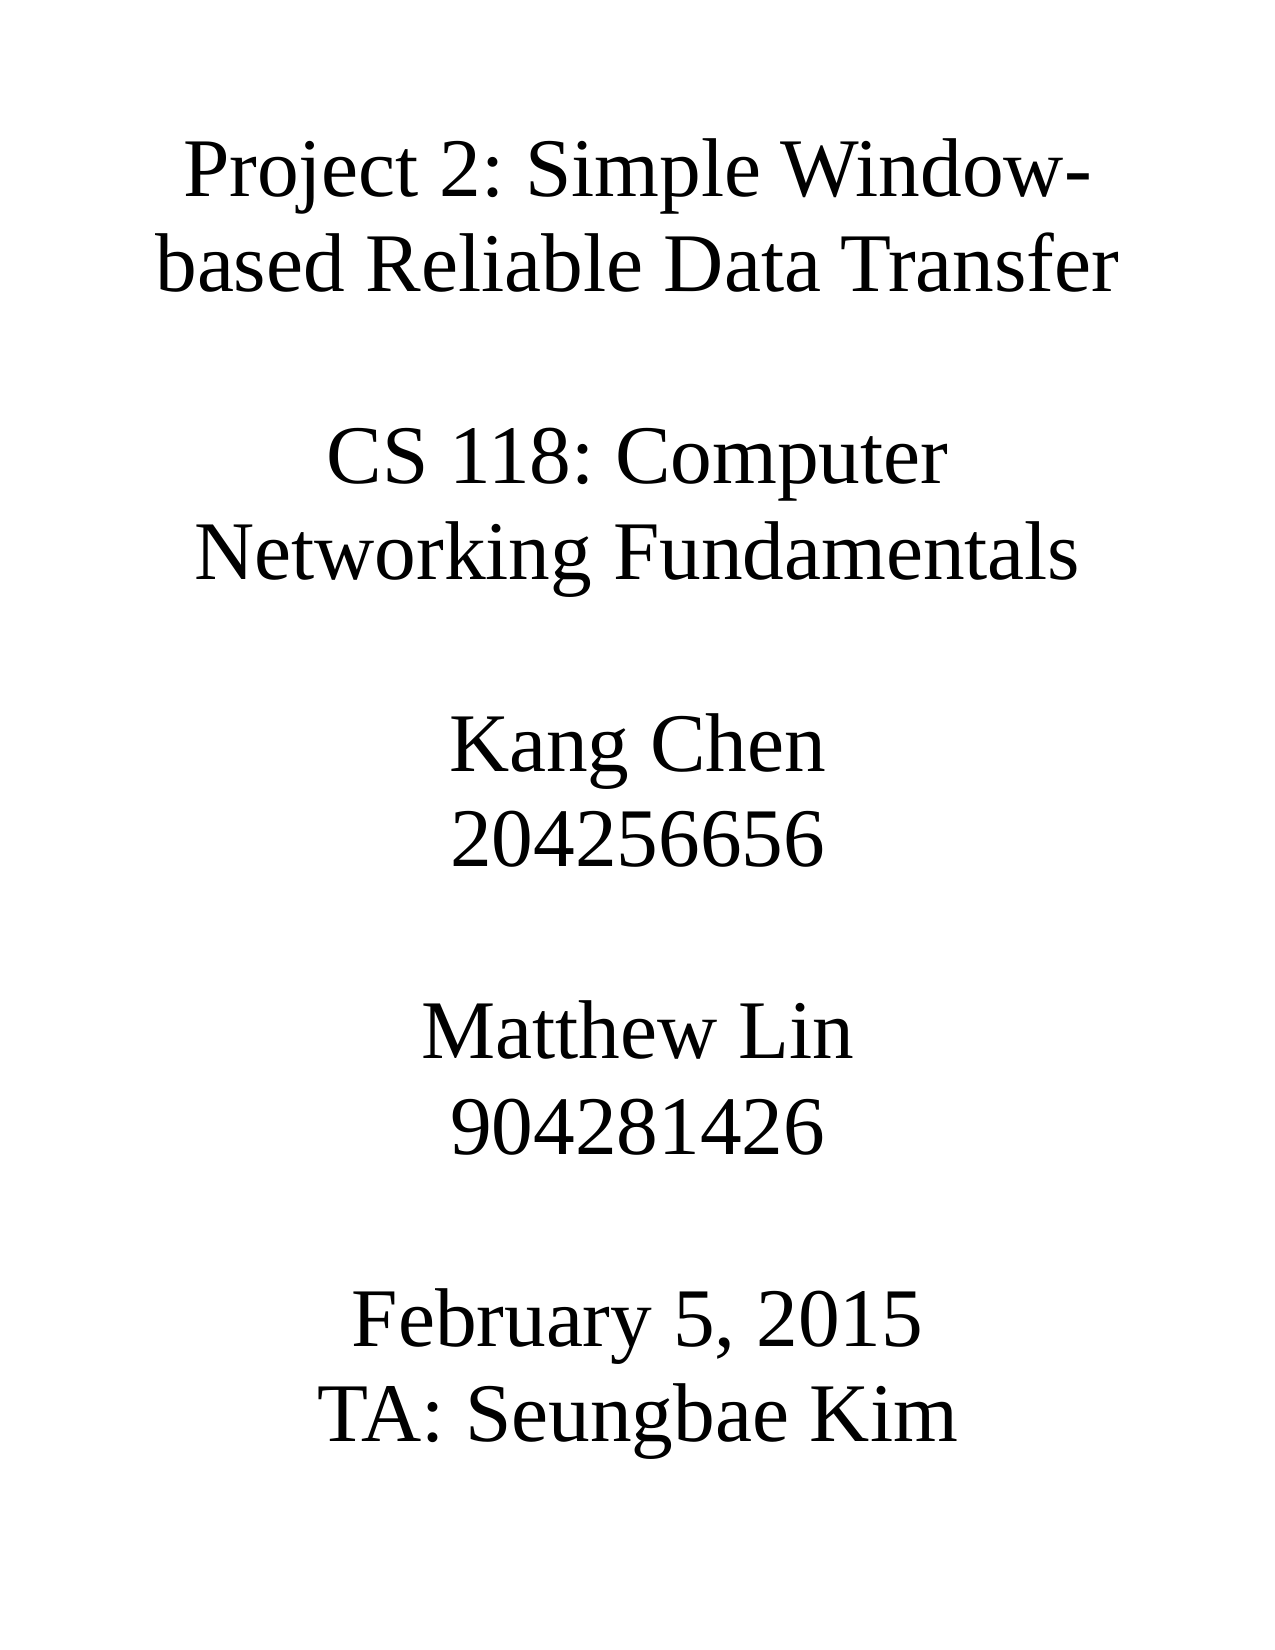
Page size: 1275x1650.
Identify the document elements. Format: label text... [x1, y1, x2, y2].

text TA: Seungbae Kim [118, 1364, 1157, 1460]
text Kang Chen [118, 693, 1157, 789]
text Project 2: Simple Window-based Reliable Data Transfer [118, 118, 1157, 310]
text Matthew Lin [118, 981, 1157, 1076]
text February 5, 2015 [118, 1268, 1157, 1364]
text 204256656 [118, 789, 1157, 885]
text CS 118: Computer Networking Fundamentals [118, 406, 1157, 597]
text 904281426 [118, 1076, 1157, 1172]
